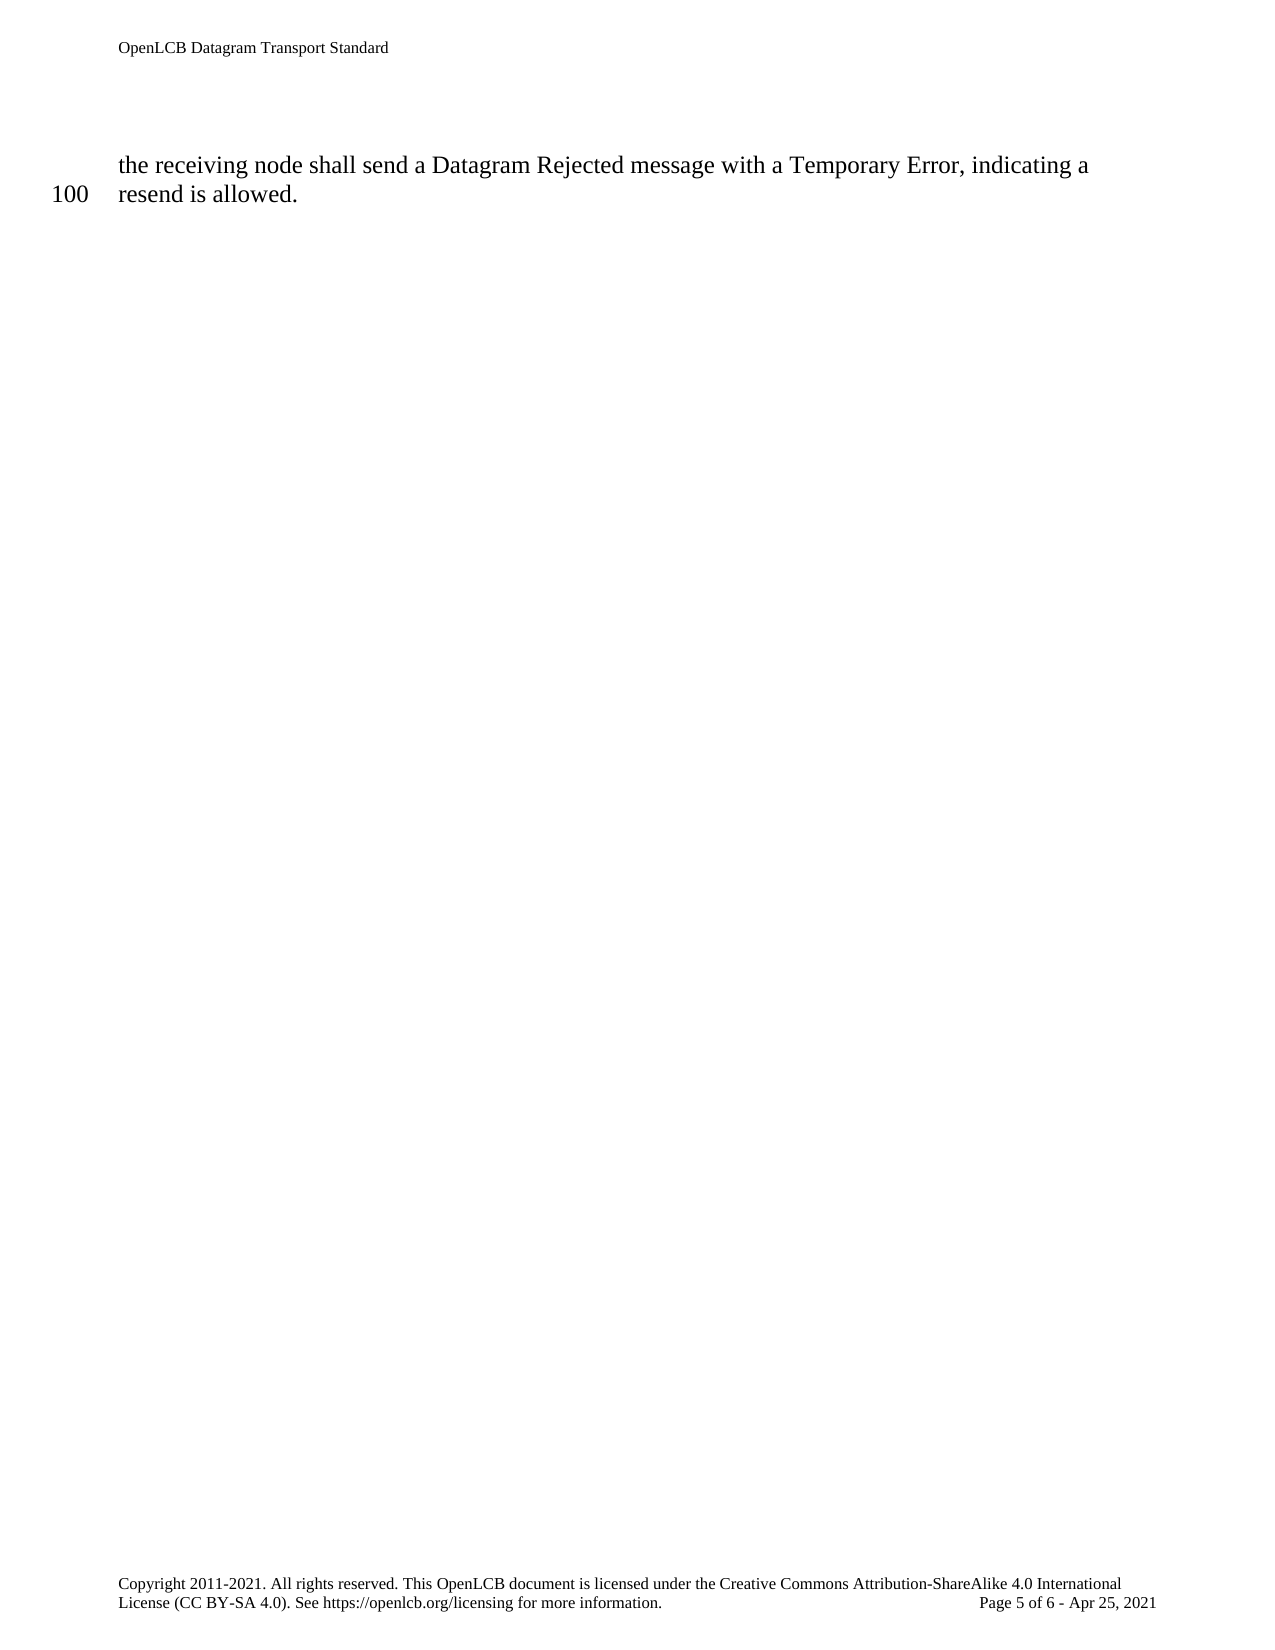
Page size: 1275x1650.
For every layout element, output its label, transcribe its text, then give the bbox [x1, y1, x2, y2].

text the receiving node shall send a Datagram Rejected message with a Temporary Error, indicating a resend is allowed. [118, 150, 1157, 207]
